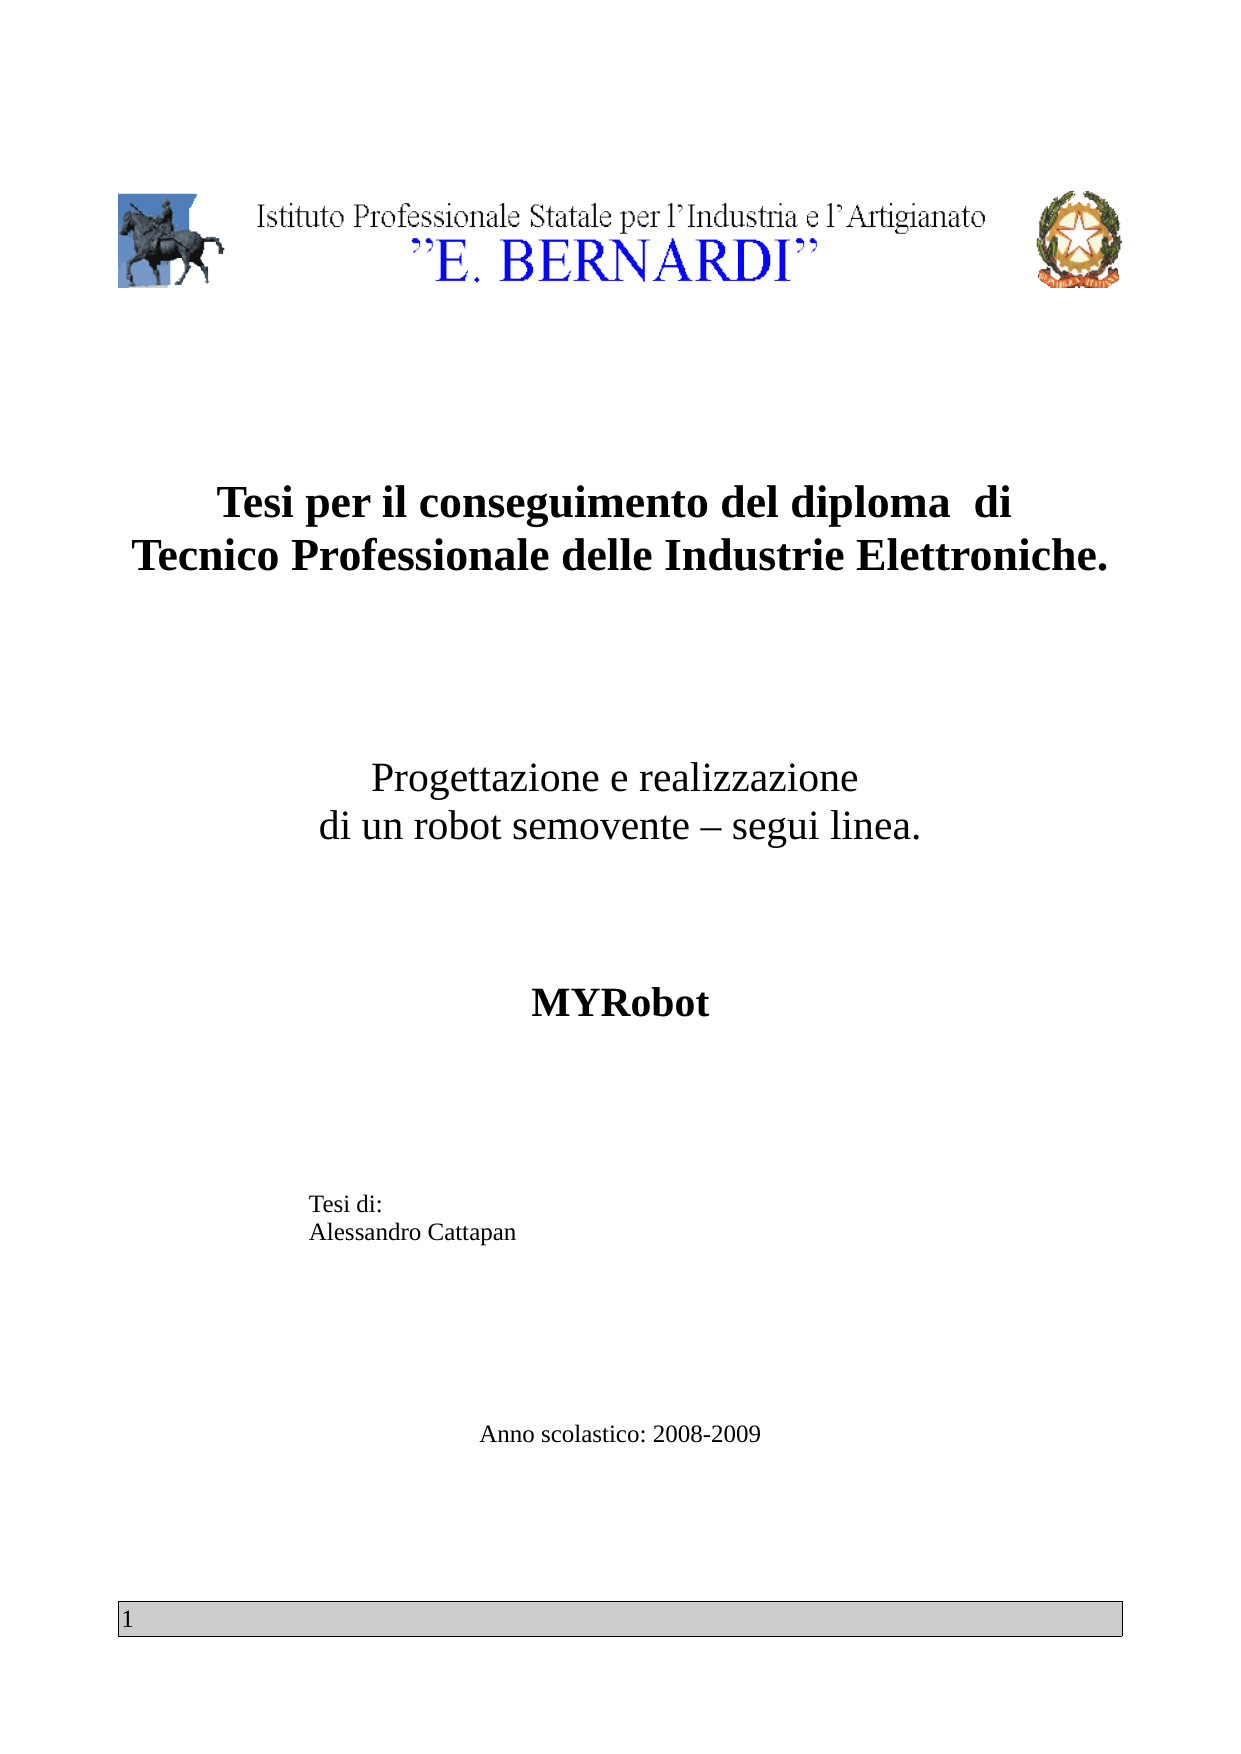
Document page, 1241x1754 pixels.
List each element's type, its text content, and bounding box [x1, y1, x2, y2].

picture [118, 191, 1122, 288]
text Tesi di: [309, 1189, 1122, 1217]
text di un robot semovente – segui linea. [118, 801, 1122, 848]
text Tecnico Professionale delle Industrie Elettroniche. [118, 527, 1122, 580]
text Alessandro Cattapan [309, 1217, 1122, 1246]
text MYRobot [118, 978, 1122, 1026]
text Progettazione e realizzazione [118, 753, 1122, 801]
text Anno scolastico: 2008-2009 [118, 1419, 1122, 1447]
text Tesi per il conseguimento del diploma di [118, 475, 1122, 527]
